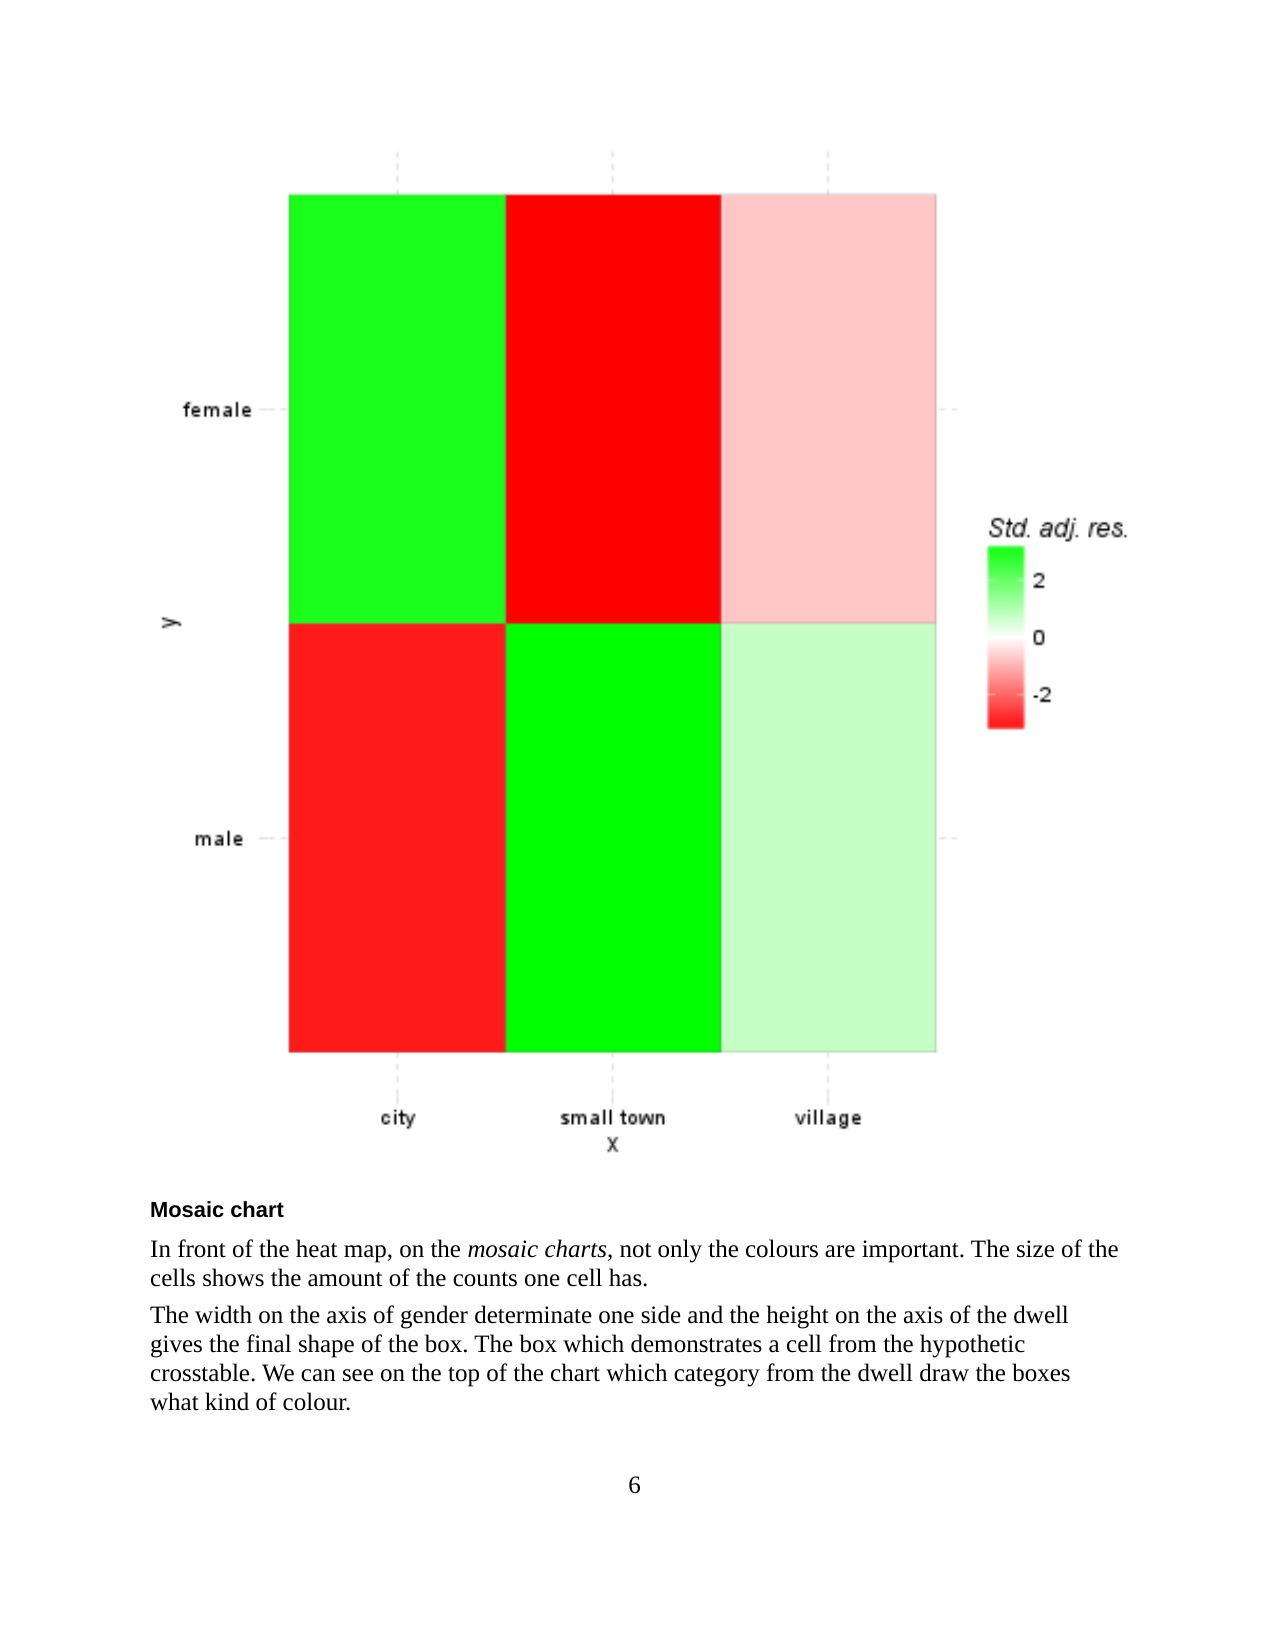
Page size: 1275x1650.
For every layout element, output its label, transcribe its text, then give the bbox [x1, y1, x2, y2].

text In front of the heat map, on the mosaic charts, not only the colours are important. The size of the cells shows the amount of the counts one cell has. [150, 1234, 1125, 1292]
subtitle Mosaic chart [150, 1196, 1125, 1222]
picture [150, 150, 1163, 1163]
text The width on the axis of gender determinate one side and the height on the axis of the dwell gives the final shape of the box. The box which demonstrates a cell from the hypothetic crosstable. We can see on the top of the chart which category from the dwell draw the boxes what kind of colour. [150, 1301, 1125, 1416]
